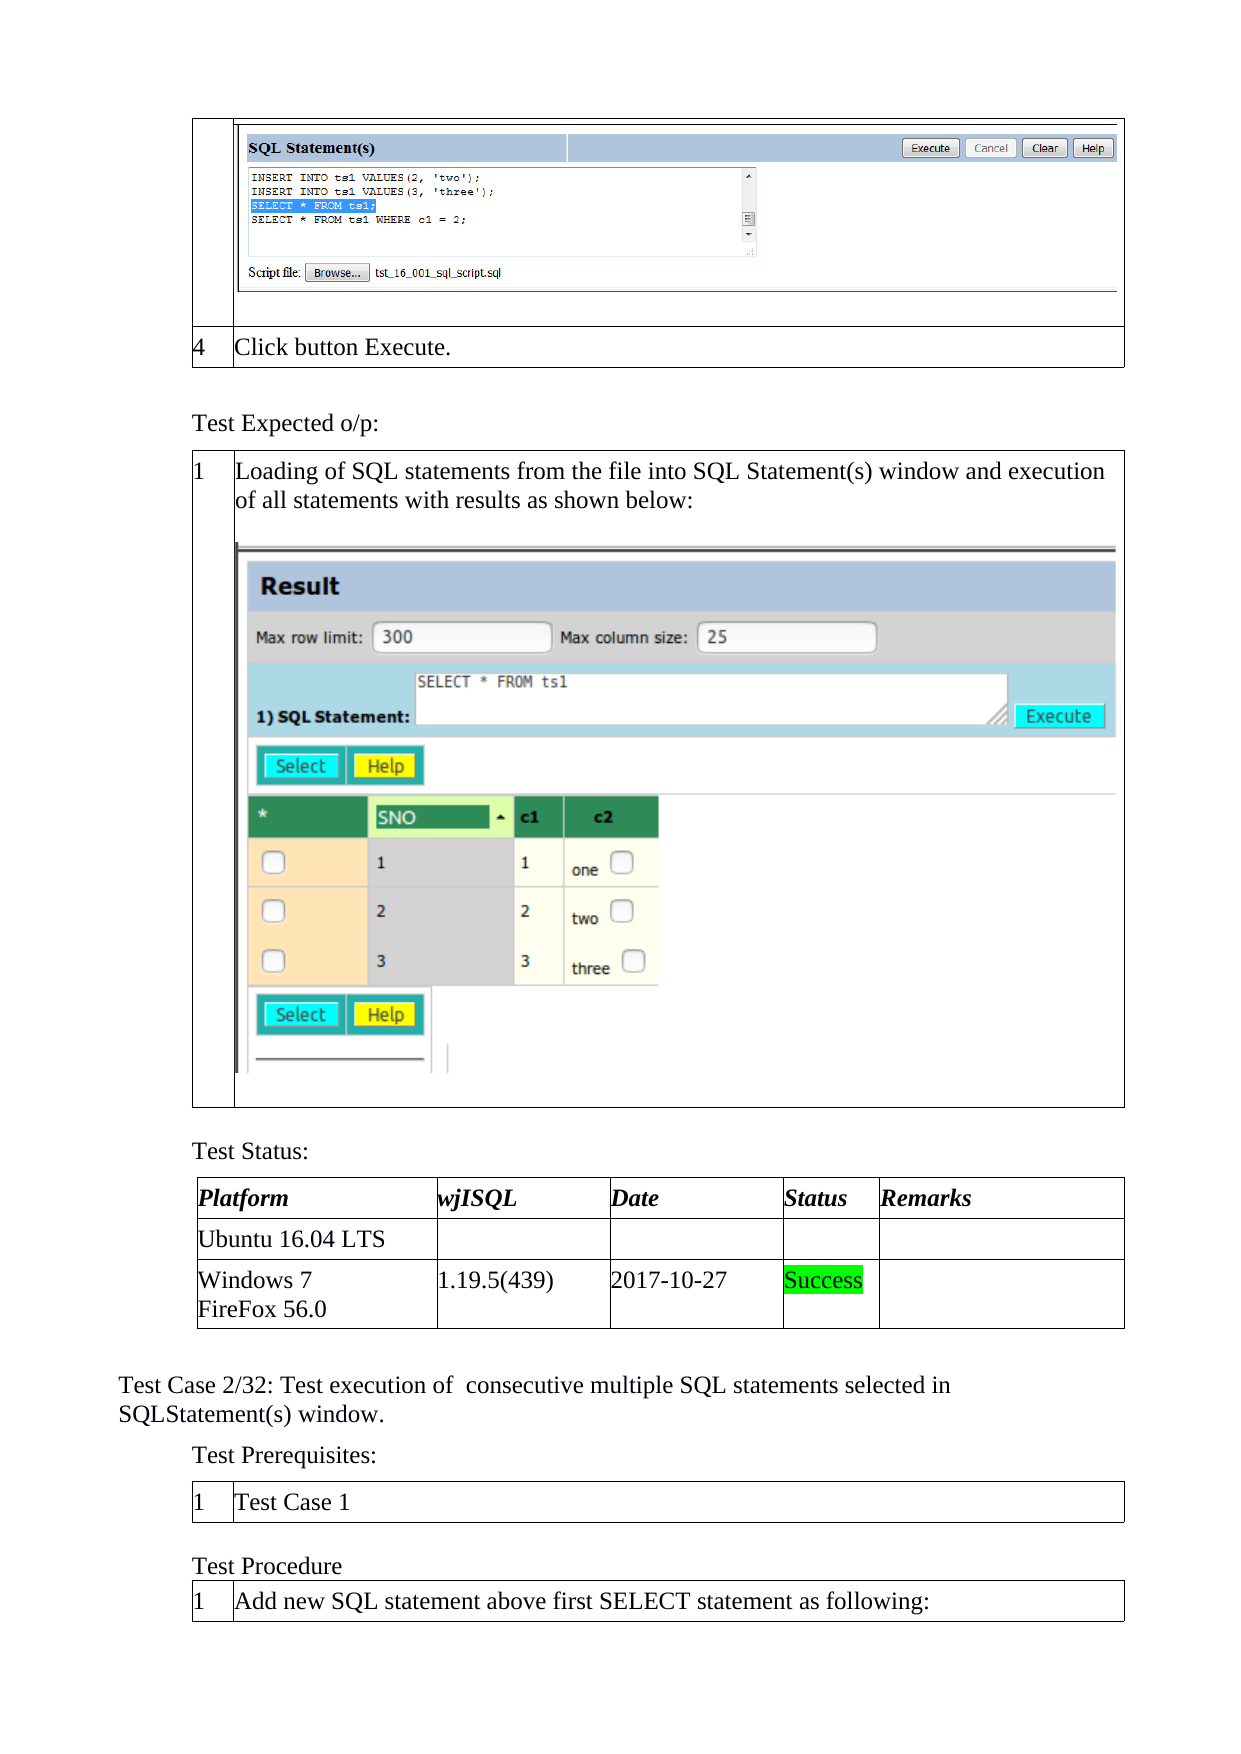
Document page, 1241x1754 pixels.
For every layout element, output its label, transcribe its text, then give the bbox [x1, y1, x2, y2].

table_cell [234, 119, 1124, 326]
table_header Test Case 1 [234, 1482, 1124, 1522]
table_cell [880, 1260, 1124, 1328]
text Test Prerequisites: [118, 1440, 1122, 1469]
table_cell Click button Execute. [234, 327, 1124, 367]
text Test Expected o/p: [118, 408, 1122, 437]
text Test Status: [118, 1136, 1122, 1165]
text Test Procedure [118, 1551, 1122, 1580]
table_header Loading of SQL statements from the file into SQL Statement(s) window and execution of all statements with results as shown below: [235, 451, 1124, 1107]
table_cell [784, 1219, 879, 1259]
table_header Platform [198, 1178, 437, 1218]
table_cell 1.19.5(439) [438, 1260, 610, 1328]
table_header 1 [193, 1482, 233, 1522]
table_header Add new SQL statement above first SELECT statement as following: [234, 1581, 1124, 1621]
table_cell [438, 1219, 610, 1259]
table_cell Windows 7 FireFox 56.0 [198, 1260, 437, 1328]
table_cell 2017-10-27 [611, 1260, 783, 1328]
picture [234, 542, 1116, 1073]
table_header Status [784, 1178, 879, 1218]
table_cell Ubuntu 16.04 LTS [198, 1219, 437, 1259]
picture [233, 124, 1117, 292]
table_header 1 [193, 1581, 233, 1621]
table_cell 4 [193, 327, 233, 367]
table_header 1 [193, 451, 234, 1107]
table_cell [611, 1219, 783, 1259]
table_header Remarks [880, 1178, 1124, 1218]
table_cell [880, 1219, 1124, 1259]
text Test Case 2/32: Test execution of consecutive multiple SQL statements selected in SQLStatement(s) window. [118, 1370, 1122, 1427]
table_cell Success [784, 1260, 879, 1328]
table_header Date [611, 1178, 783, 1218]
table_header wjISQL [438, 1178, 610, 1218]
table_cell [193, 119, 233, 326]
